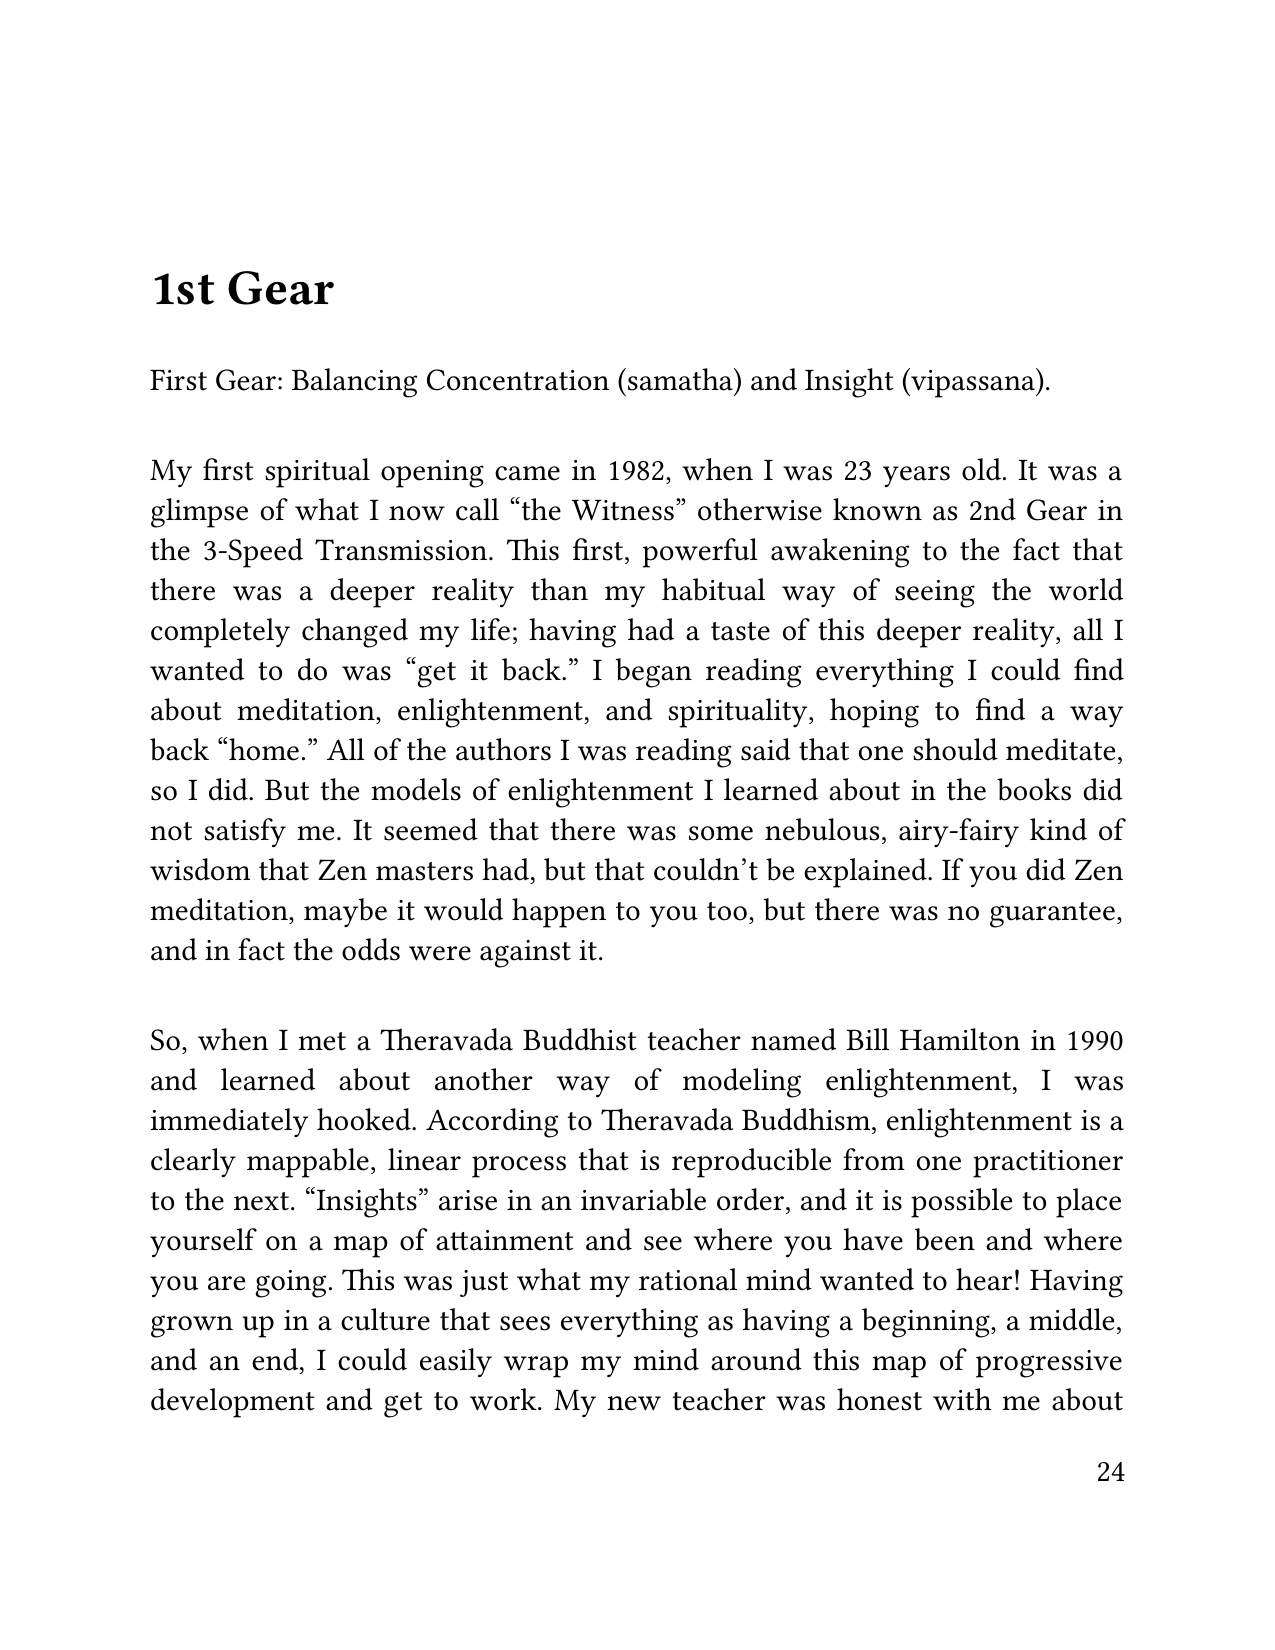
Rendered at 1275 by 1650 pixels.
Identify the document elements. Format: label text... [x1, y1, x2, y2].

text My first spiritual opening came in 1982, when I was 23 years old. It was a glimpse of what I now call “the Witness” otherwise known as 2nd Gear in the 3-Speed Transmission. This first, powerful awakening to the fact that there was a deeper reality than my habitual way of seeing the world completely changed my life; having had a taste of this deeper reality, all I wanted to do was “get it back.” I began reading everything I could find about meditation, enlightenment, and spirituality, hoping to find a way back “home.” All of the authors I was reading said that one should meditate, so I did. But the models of enlightenment I learned about in the books did not satisfy me. It seemed that there was some nebulous, airy-fairy kind of wisdom that Zen masters had, but that couldn’t be explained. If you did Zen meditation, maybe it would happen to you too, but there was no guarantee, and in fact the odds were against it. [150, 448, 1125, 968]
text First Gear: Balancing Concentration (samatha) and Insight (vipassana). [150, 358, 1125, 398]
subtitle 1st Gear [150, 257, 1125, 317]
text So, when I met a Theravada Buddhist teacher named Bill Hamilton in 1990 and learned about another way of modeling enlightenment, I was immediately hooked. According to Theravada Buddhism, enlightenment is a clearly mappable, linear process that is reproducible from one practitioner to the next. “Insights” arise in an invariable order, and it is possible to place yourself on a map of attainment and see where you have been and where you are going. This was just what my rational mind wanted to hear! Having grown up in a culture that sees everything as having a beginning, a middle, and an end, I could easily wrap my mind around this map of progressive development and get to work. My new teacher was honest with me about [150, 1018, 1125, 1418]
